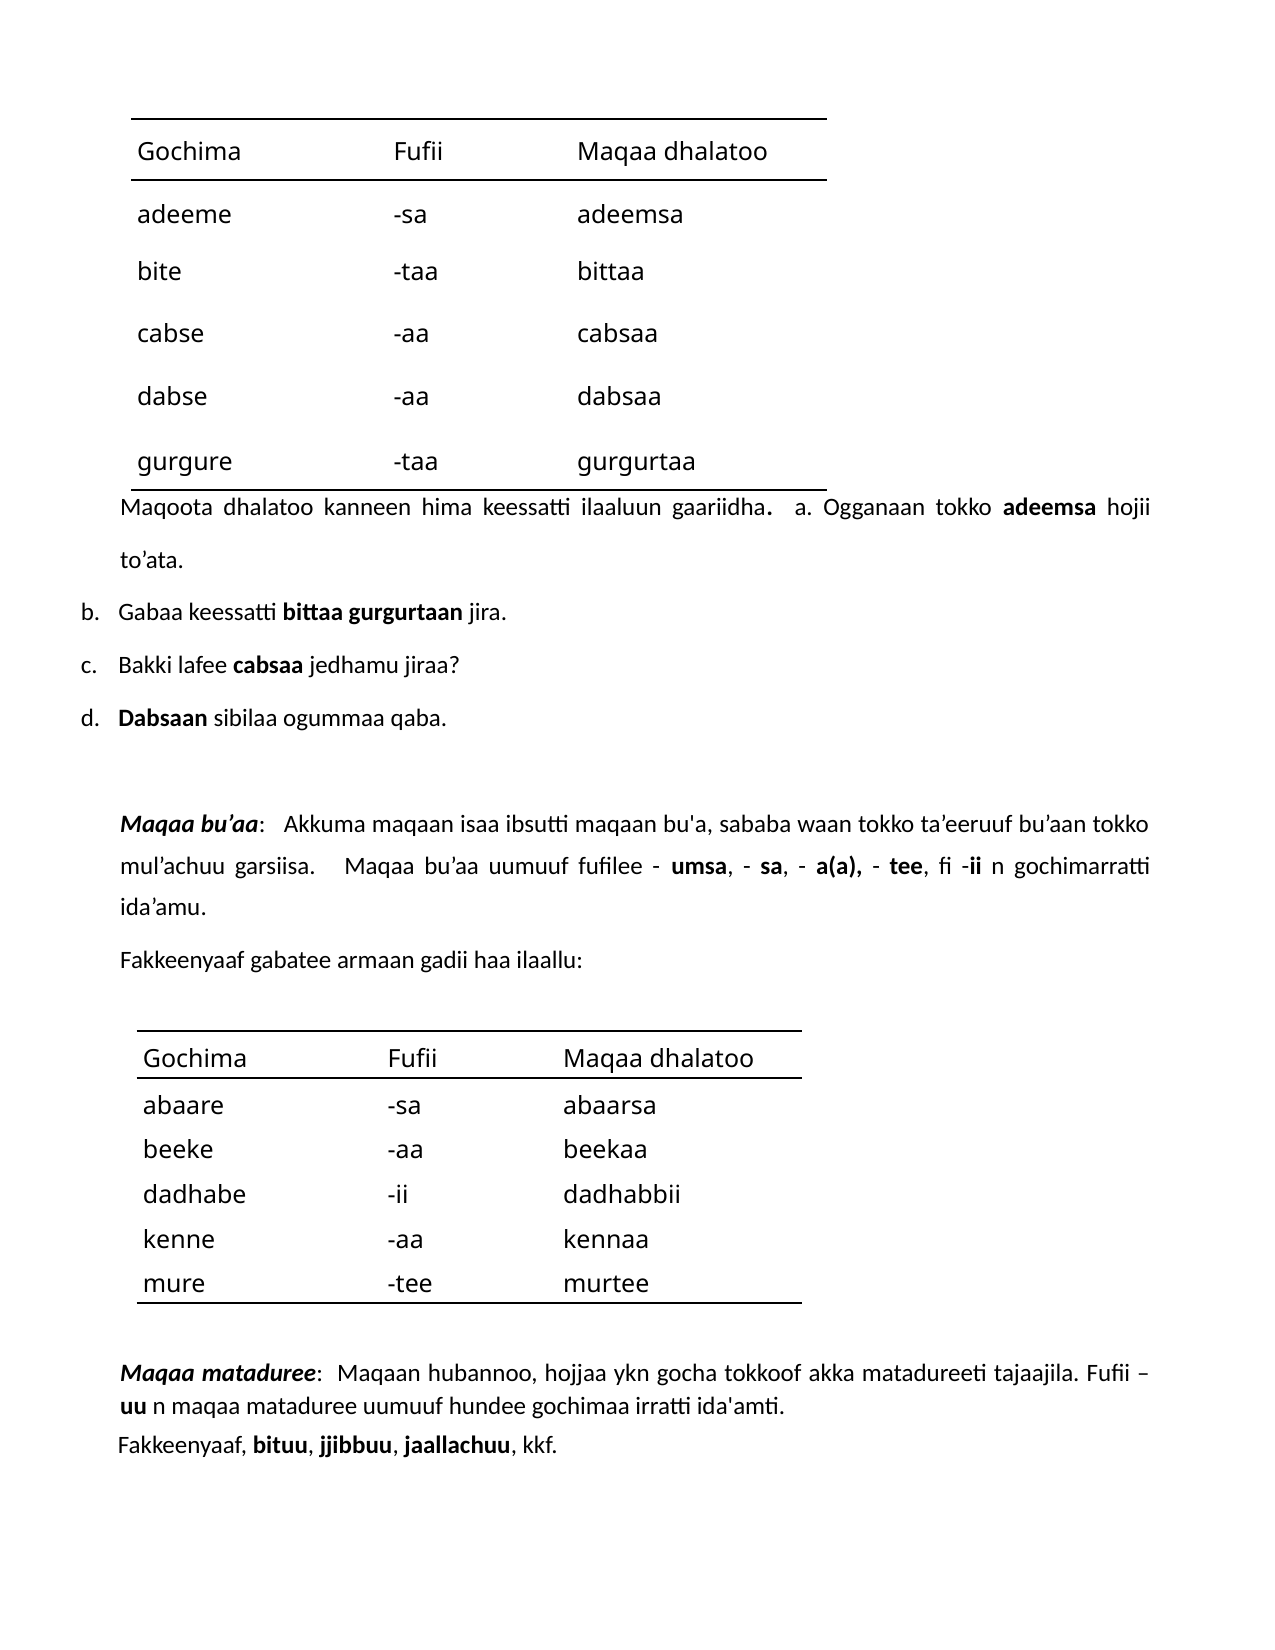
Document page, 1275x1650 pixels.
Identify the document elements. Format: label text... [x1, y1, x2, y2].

table_cell adeemsa [577, 181, 827, 234]
table_header Gochima [131, 120, 393, 179]
table_cell -aa [393, 359, 577, 421]
table_cell mure [137, 1258, 387, 1302]
text Maqaa mataduree: Maqaan hubannoo, hojjaa ykn gocha tokkoof akka matadureeti tajaajila. Fufii –uu n maqaa mataduree uumuuf hundee gochimaa irratti ida'amti. [120, 1357, 1151, 1421]
table_cell cabsaa [577, 296, 827, 359]
table_cell dabse [131, 359, 393, 421]
list Dabsaan sibilaa ogummaa qaba. [81, 702, 1151, 733]
table_cell -aa [388, 1123, 563, 1168]
table_cell abaarsa [563, 1079, 802, 1123]
list Gabaa keessatti bittaa gurgurtaan jira. [81, 596, 1151, 627]
table_header Maqaa dhalatoo [563, 1032, 802, 1077]
table_cell gurgurtaa [577, 421, 827, 489]
list Bakki lafee cabsaa jedhamu jiraa? [81, 649, 1151, 680]
table_cell dabsaa [577, 359, 827, 421]
table_cell bite [131, 235, 393, 296]
table_cell dadhabbii [563, 1168, 802, 1213]
table_cell kennaa [563, 1213, 802, 1257]
text Maqaa bu’aa: Akkuma maqaan isaa ibsutti maqaan bu'a, sababa waan tokko ta’eeruuf bu’aan tokko mul’achuu garsiisa. Maqaa bu’aa uumuuf fufilee - umsa, - sa, - a(a), - tee, fi -ii n gochimarratti ida’amu. [120, 808, 1151, 922]
table_header Gochima [137, 1032, 387, 1077]
table_cell beeke [137, 1123, 387, 1168]
text Fakkeenyaaf, bituu, jjibbuu, jaallachuu, kkf. [118, 1429, 1152, 1460]
table_cell adeeme [131, 181, 393, 234]
table_cell -sa [388, 1079, 563, 1123]
table_cell -aa [388, 1213, 563, 1257]
table_cell -sa [393, 181, 577, 234]
table_cell gurgure [131, 421, 393, 489]
table_cell -ii [388, 1168, 563, 1213]
text Fakkeenyaaf gabatee armaan gadii haa ilaallu: [120, 944, 1151, 975]
table_cell cabse [131, 296, 393, 359]
table_header Fufii [393, 120, 577, 179]
table_cell dadhabe [137, 1168, 387, 1213]
table_cell -tee [388, 1258, 563, 1302]
table_cell -taa [393, 235, 577, 296]
table_cell kenne [137, 1213, 387, 1257]
table_cell -taa [393, 421, 577, 489]
table_cell beekaa [563, 1123, 802, 1168]
table_cell -aa [393, 296, 577, 359]
table_cell murtee [563, 1258, 802, 1302]
text Maqoota dhalatoo kanneen hima keessatti ilaaluun gaariidha. a. Ogganaan tokko adeemsa hojii to’ata. [120, 491, 1151, 574]
table_cell abaare [137, 1079, 387, 1123]
table_header Maqaa dhalatoo [577, 120, 827, 179]
table_header Fufii [388, 1032, 563, 1077]
table_cell bittaa [577, 235, 827, 296]
